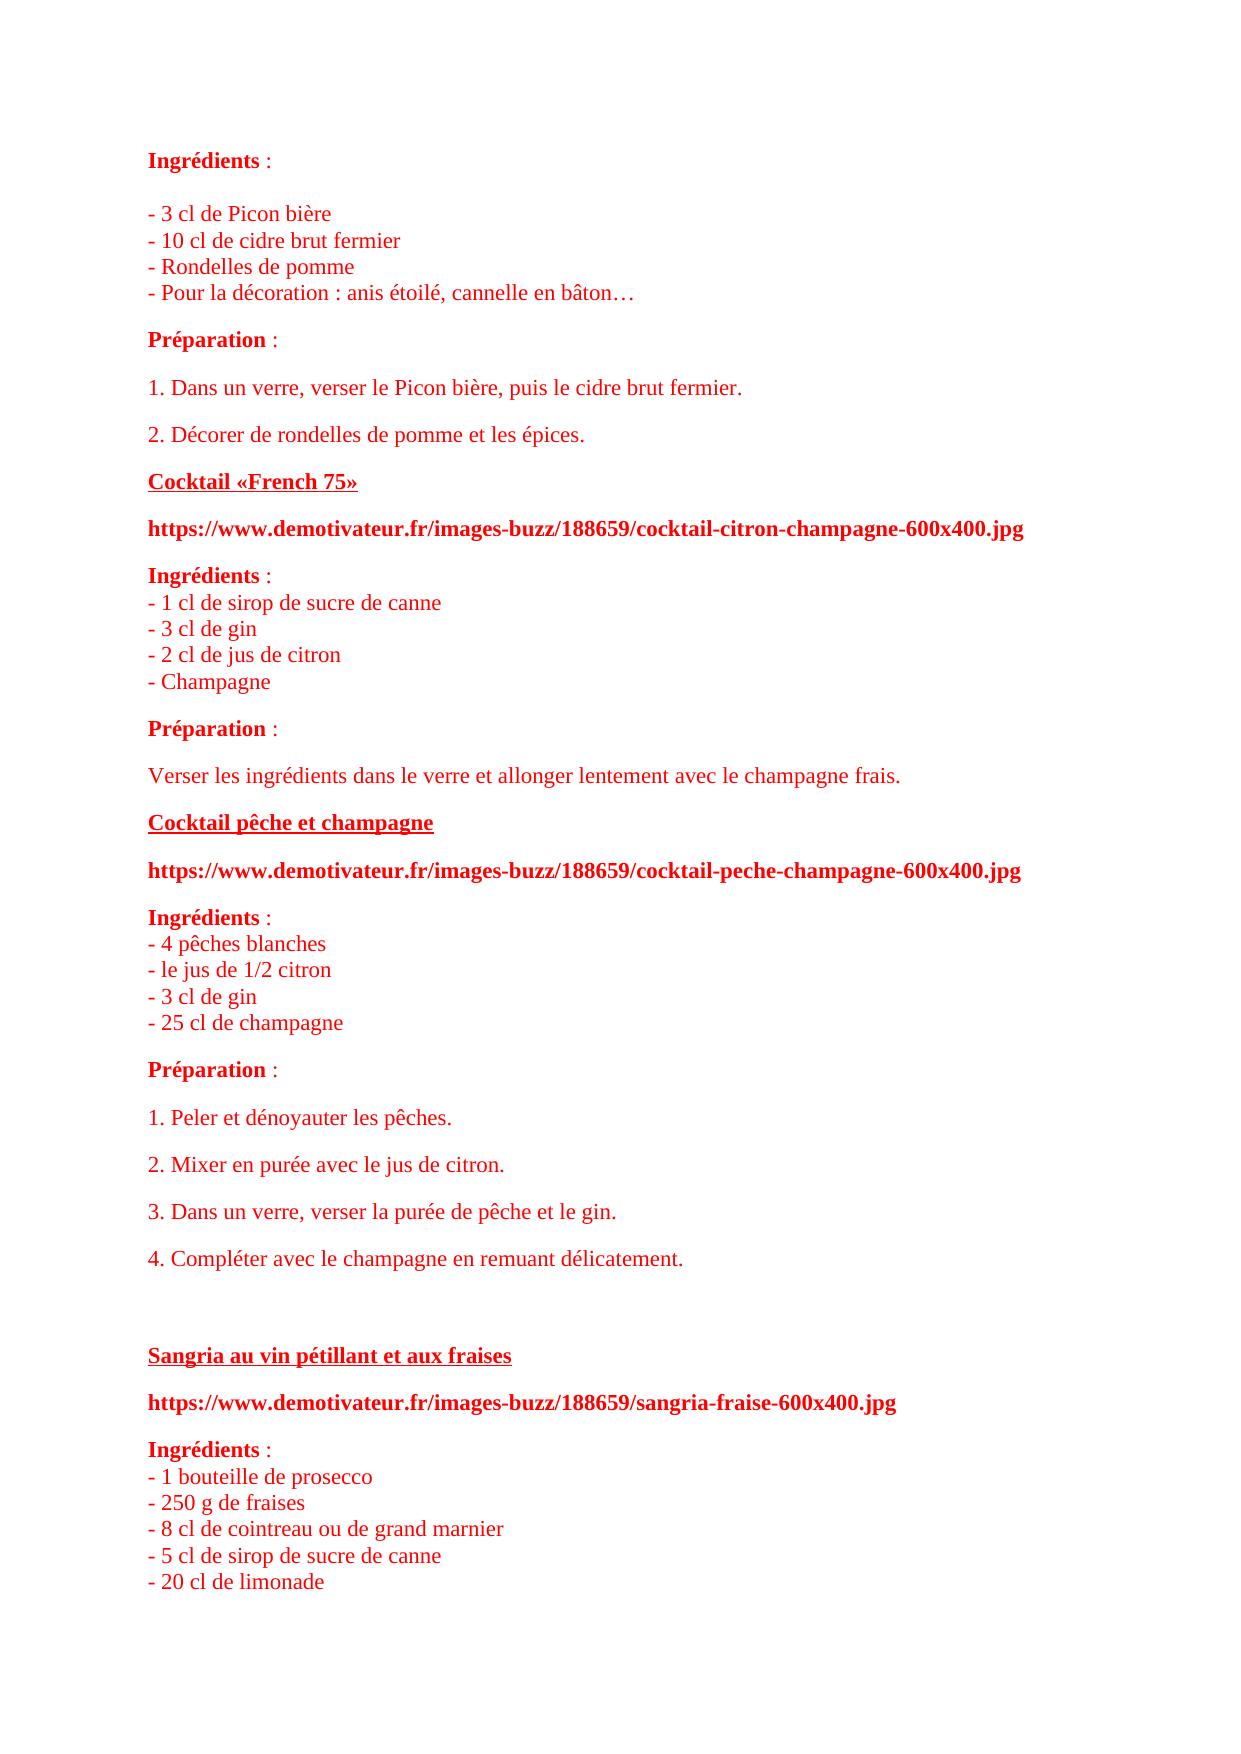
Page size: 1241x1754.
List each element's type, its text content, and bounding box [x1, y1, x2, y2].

text 2. Décorer de rondelles de pomme et les épices. [148, 421, 1093, 447]
text https://www.demotivateur.fr/images-buzz/188659/sangria-fraise-600x400.jpg [148, 1389, 1093, 1416]
text 1. Peler et dénoyauter les pêches. [148, 1104, 1093, 1130]
text Cocktail pêche et champagne [148, 809, 1093, 836]
text Verser les ingrédients dans le verre et allonger lentement avec le champagne frais. [148, 762, 1093, 789]
text 4. Compléter avec le champagne en remuant délicatement. [148, 1245, 1093, 1272]
text Préparation : [148, 715, 1093, 741]
text 3. Dans un verre, verser la purée de pêche et le gin. [148, 1198, 1093, 1224]
text Ingrédients : - 1 cl de sirop de sucre de canne - 3 cl de gin - 2 cl de jus de citron - Champagne [148, 562, 1093, 694]
text Ingrédients : - 4 pêches blanches - le jus de 1/2 citron - 3 cl de gin - 25 cl de champagne [148, 904, 1093, 1036]
text Cocktail «French 75» [148, 468, 1093, 494]
text https://www.demotivateur.fr/images-buzz/188659/cocktail-peche-champagne-600x400.jpg [148, 857, 1093, 883]
text Préparation : [148, 327, 1093, 353]
text Préparation : [148, 1056, 1093, 1083]
text 1. Dans un verre, verser le Picon bière, puis le cidre brut fermier. [148, 374, 1093, 400]
text https://www.demotivateur.fr/images-buzz/188659/cocktail-citron-champagne-600x400.jpg [148, 515, 1093, 542]
text 2. Mixer en purée avec le jus de citron. [148, 1151, 1093, 1177]
text Ingrédients : - 1 bouteille de prosecco - 250 g de fraises - 8 cl de cointreau ou de grand marnier - 5 cl de sirop de sucre de canne - 20 cl de limonade [148, 1436, 1093, 1594]
text Ingrédients : - 3 cl de Picon bière - 10 cl de cidre brut fermier - Rondelles de pomme - Pour la décoration : anis étoilé, cannelle en bâton… [148, 148, 1093, 306]
text Sangria au vin pétillant et aux fraises [148, 1342, 1093, 1368]
